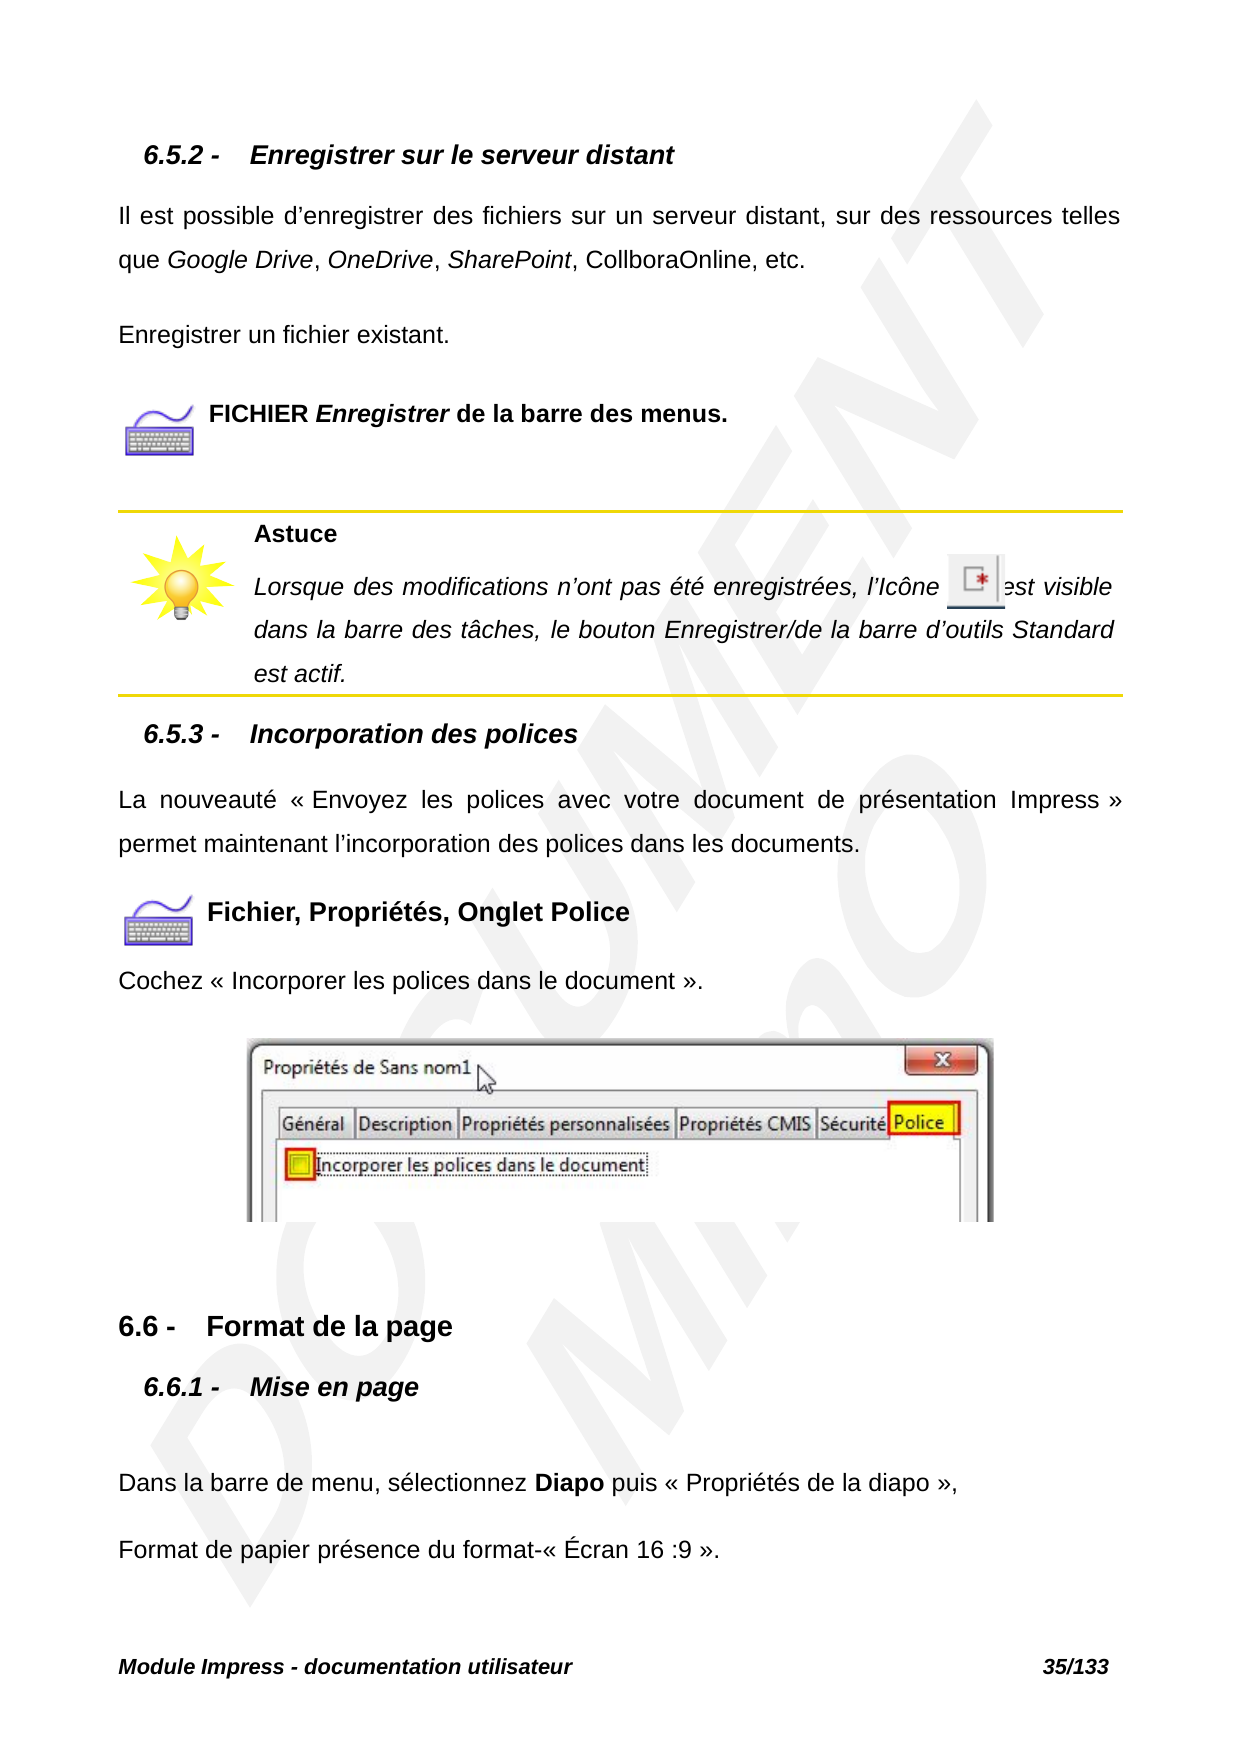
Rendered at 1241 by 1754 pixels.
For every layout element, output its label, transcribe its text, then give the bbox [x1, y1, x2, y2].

text Dans la barre de menu, sélectionnez Diapo puis « Propriétés de la diapo », [118, 1468, 1122, 1497]
text Il est possible d’enregistrer des fichiers sur un serveur distant, sur des ressources telles que Google Drive, OneDrive, SharePoint, CollboraOnline, etc. [118, 201, 1122, 274]
text Enregistrer un fichier existant. [118, 319, 1122, 348]
picture [246, 1038, 994, 1222]
text Format de papier présence du format-« Écran 16 :9 ». [118, 1535, 1122, 1564]
text Cochez « Incorporer les polices dans le document ». [118, 966, 1122, 995]
text Fichier, Propriétés, Onglet Police [195, 896, 1122, 927]
text La nouveauté « Envoyez les polices avec votre document de présentation Impress » permet maintenant l’incorporation des polices dans les documents. [118, 785, 1122, 857]
subtitle Mise en page [143, 1371, 1122, 1402]
table_header [118, 513, 248, 694]
picture [123, 518, 242, 637]
picture [947, 554, 1006, 609]
picture [120, 884, 195, 960]
subtitle Format de la page [118, 1309, 1122, 1342]
table_header Astuce [248, 513, 1123, 554]
picture [121, 394, 197, 470]
text FICHIER Enregistrer de la barre des menus. [197, 399, 1122, 428]
subtitle Incorporation des polices [143, 718, 1122, 749]
subtitle Enregistrer sur le serveur distant [143, 139, 1122, 170]
table_header Lorsque des modifications n’ont pas été enregistrées, l’Icône est visible dans la barre des tâches, le bouton Enregistrer/de la barre d’outils Standard est actif. [248, 555, 1123, 694]
